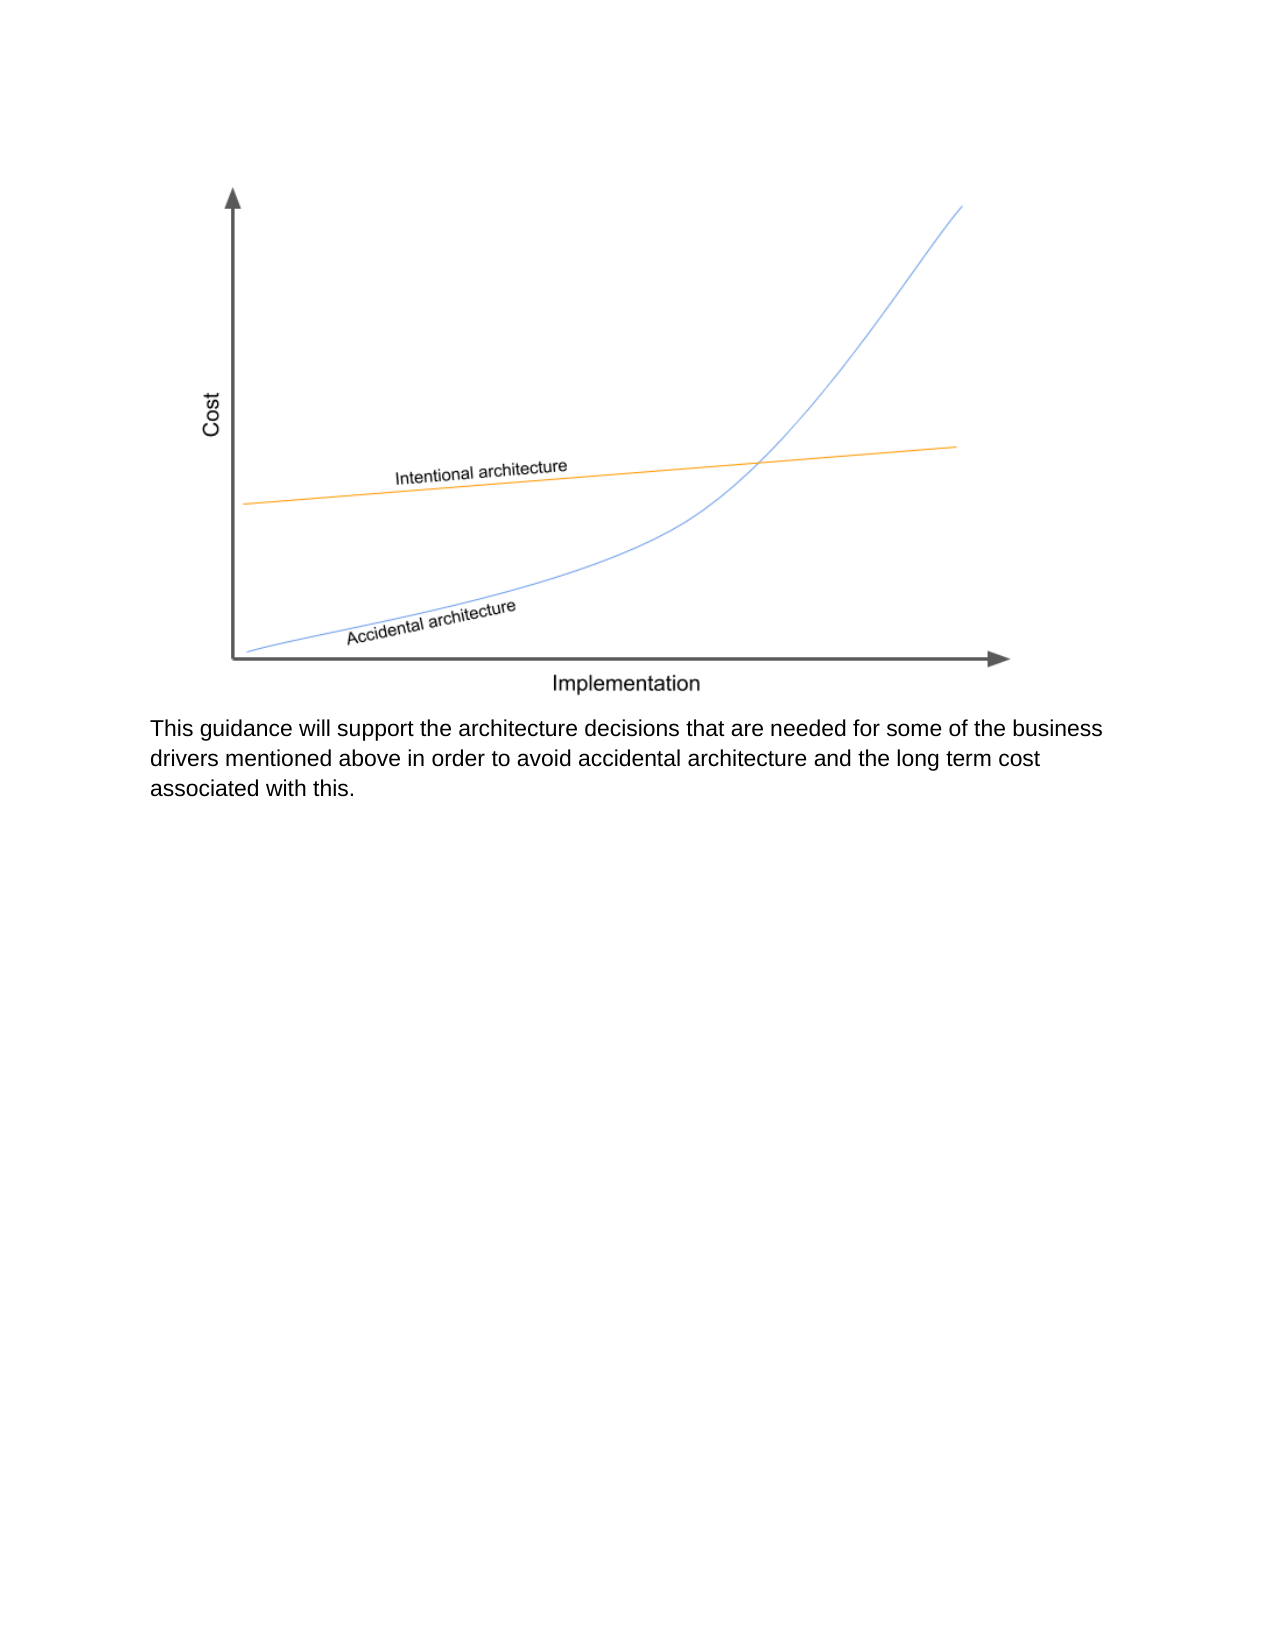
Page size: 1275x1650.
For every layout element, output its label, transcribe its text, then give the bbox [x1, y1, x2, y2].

text This guidance will support the architecture decisions that are needed for some of the business drivers mentioned above in order to avoid accidental architecture and the long term cost associated with this. [150, 715, 1125, 801]
picture [150, 150, 1137, 711]
